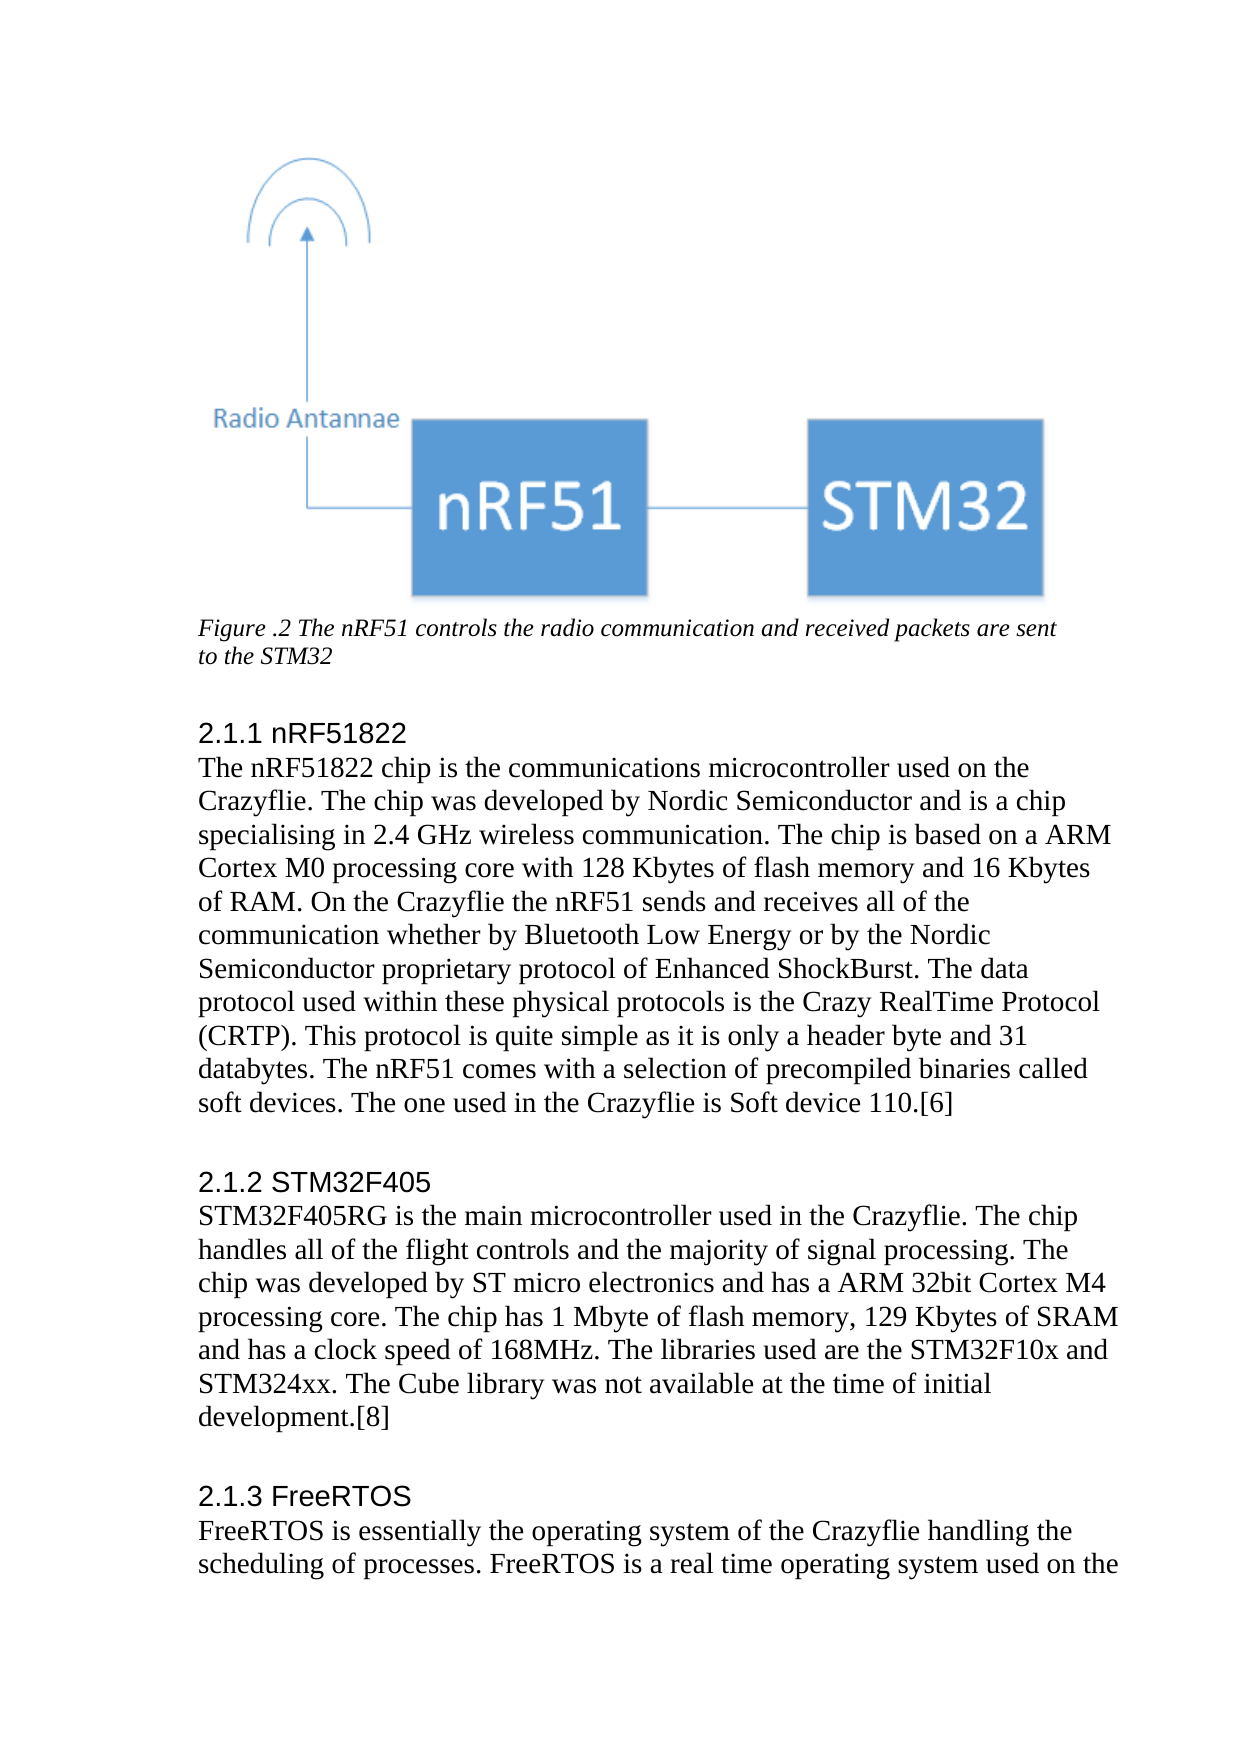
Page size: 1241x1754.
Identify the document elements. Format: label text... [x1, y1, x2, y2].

picture [197, 157, 1070, 608]
text STM32F405RG is the main microcontroller used in the Crazyflie. The chip handles all of the flight controls and the majority of signal processing. The chip was developed by ST micro electronics and has a ARM 32bit Cortex M4 processing core. The chip has 1 Mbyte of flash memory, 129 Kbytes of SRAM and has a clock speed of 168MHz. The libraries used are the STM32F10x and STM324xx. The Cube library was not available at the time of initial development.[8] [198, 1198, 1119, 1433]
subtitle STM32F405 [198, 1165, 1119, 1198]
text The nRF51822 chip is the communications microcontroller used on the Crazyflie. The chip was developed by Nordic Semiconductor and is a chip specialising in 2.4 GHz wireless communication. The chip is based on a ARM Cortex M0 processing core with 128 Kbytes of flash memory and 16 Kbytes of RAM. On the Crazyflie the nRF51 sends and receives all of the communication whether by Bluetooth Low Energy or by the Nordic Semiconductor proprietary protocol of Enhanced ShockBurst. The data protocol used within these physical protocols is the Crazy RealTime Protocol (CRTP). This protocol is quite simple as it is only a header byte and 31 databytes. The nRF51 comes with a selection of precompiled binaries called soft devices. The one used in the Crazyflie is Soft device 110.[6] [198, 750, 1119, 1119]
text FreeRTOS is essentially the operating system of the Crazyflie handling the scheduling of processes. FreeRTOS is a real time operating system used on the [198, 1513, 1119, 1580]
text Figure .2 The nRF51 controls the radio communication and received packets are sent to the STM32 [198, 608, 1070, 670]
subtitle nRF51822 [198, 716, 1119, 750]
subtitle FreeRTOS [198, 1479, 1119, 1513]
